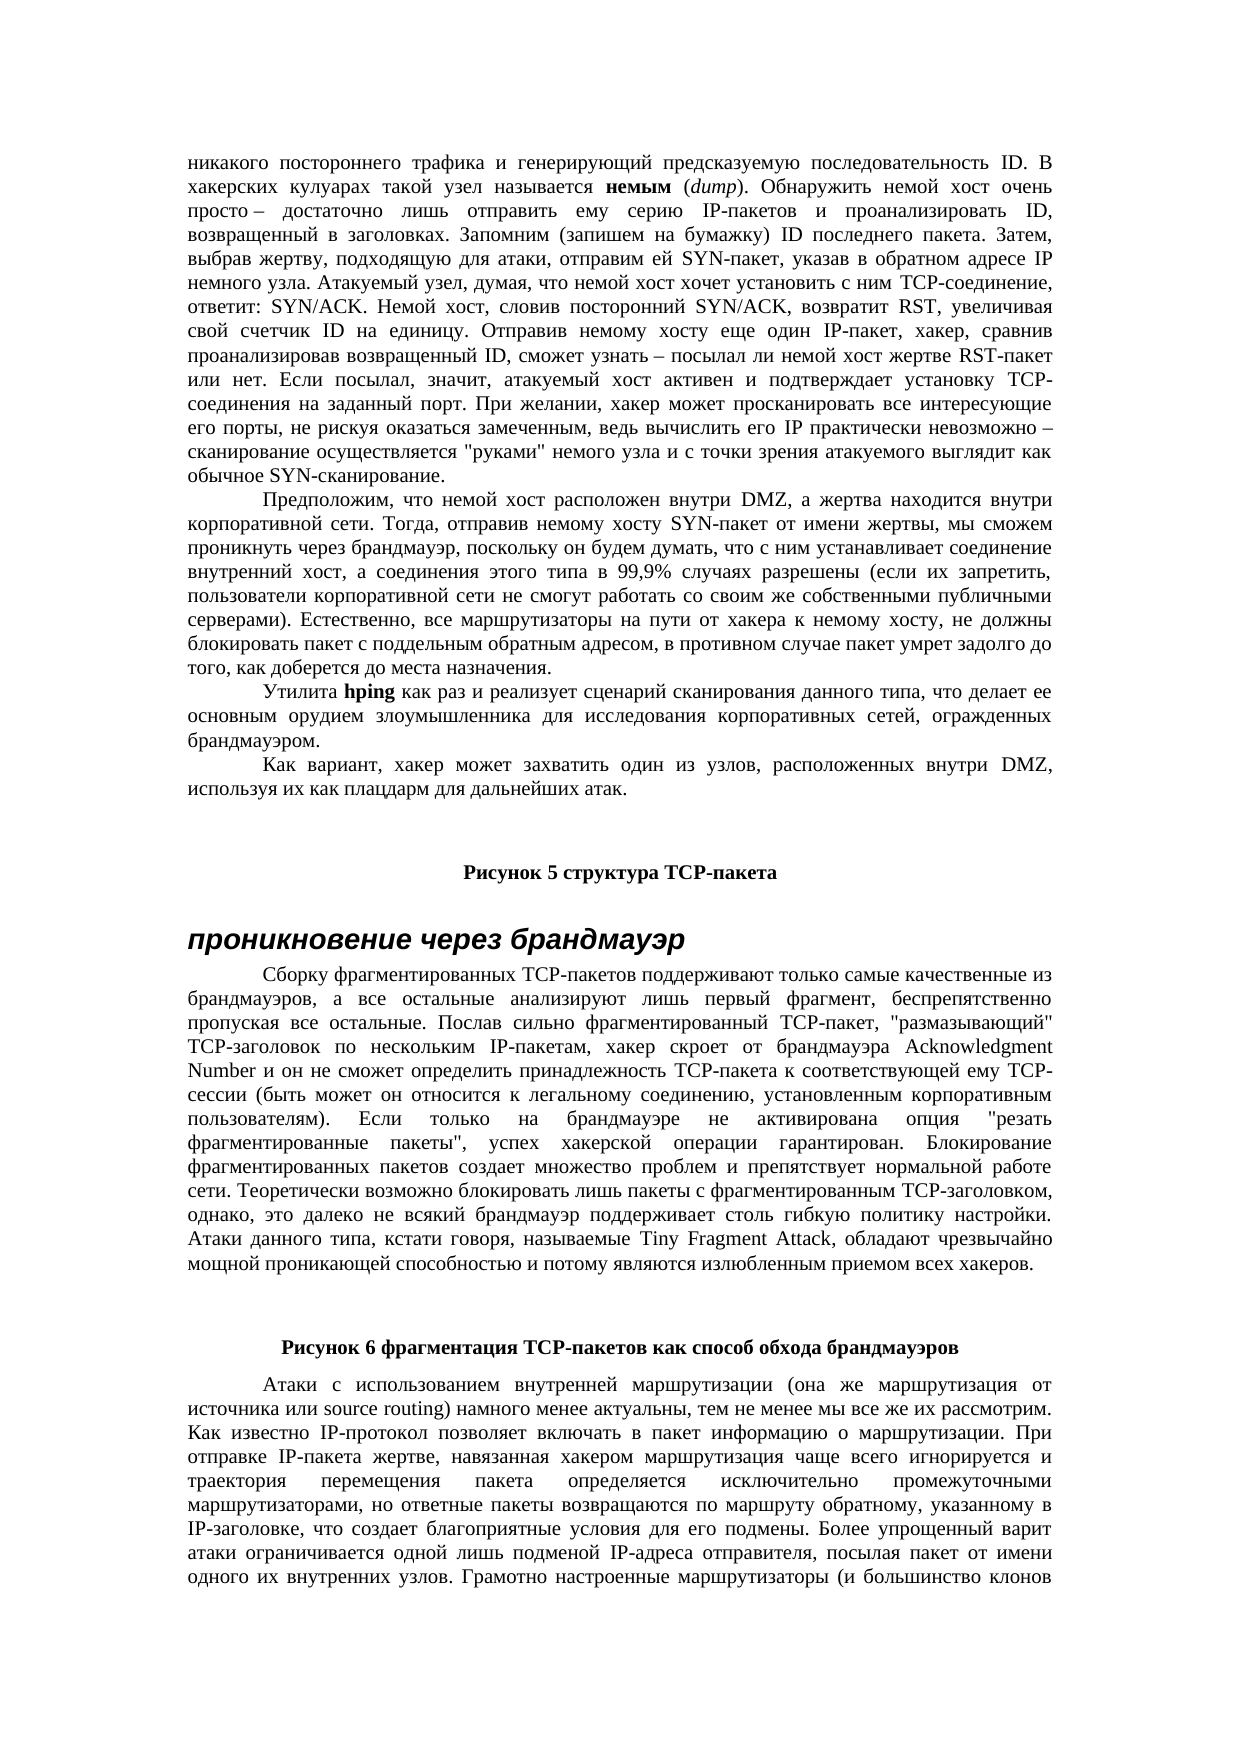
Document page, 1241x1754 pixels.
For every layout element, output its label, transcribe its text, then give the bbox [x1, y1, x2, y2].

text Сборку фрагментированных TCP-пакетов поддерживают только самые качественные из брандмауэров, а все остальные анализируют лишь первый фрагмент, беспрепятственно пропуская все остальные. Послав сильно фрагментированный TCP-пакет, "размазывающий" TCP-заголовок по нескольким IP-пакетам, хакер скроет от брандмауэра Acknowledgment Number и он не сможет определить принадлежность TCP-пакета к соответствующей ему TCP-сессии (быть может он относится к легальному соединению, установленным корпоративным пользователям). Если только на брандмауэре не активирована опция "резать фрагментированные пакеты", успех хакерской операции гарантирован. Блокирование фрагментированных пакетов создает множество проблем и препятствует нормальной работе сети. Теоретически возможно блокировать лишь пакеты с фрагментированным TCP-заголовком, однако, это далеко не всякий брандмауэр поддерживает столь гибкую политику настройки. Атаки данного типа, кстати говоря, называемые Tiny Fragment Attack, обладают чрезвычайно мощной проникающей способностью и потому являются излюбленным приемом всех хакеров. [187, 962, 1053, 1274]
text никакого постороннего трафика и генерирующий предсказуемую последовательность ID. В хакерских кулуарах такой узел называется немым (dump). Обнаружить немой хост очень просто – достаточно лишь отправить ему серию IP-пакетов и проанализировать ID, возвращенный в заголовках. Запомним (запишем на бумажку) ID последнего пакета. Затем, выбрав жертву, подходящую для атаки, отправим ей SYN-пакет, указав в обратном адресе IP немного узла. Атакуемый узел, думая, что немой хост хочет установить с ним TCP-соединение, ответит: SYN/ACK. Немой хост, словив посторонний SYN/ACK, возвратит RST, увеличивая свой счетчик ID на единицу. Отправив немому хосту еще один IP-пакет, хакер, сравнив проанализировав возвращенный ID, сможет узнать – посылал ли немой хост жертве RST-пакет или нет. Если посылал, значит, атакуемый хост активен и подтверждает установку TCP-соединения на заданный порт. При желании, хакер может просканировать все интересующие его порты, не рискуя оказаться замеченным, ведь вычислить его IP практически невозможно – сканирование осуществляется "руками" немого узла и с точки зрения атакуемого выглядит как обычное SYN-сканирование. [187, 150, 1053, 487]
subtitle проникновение через брандмауэр [187, 922, 1053, 955]
text Предположим, что немой хост расположен внутри DMZ, а жертва находится внутри корпоративной сети. Тогда, отправив немому хосту SYN-пакет от имени жертвы, мы сможем проникнуть через брандмауэр, поскольку он будем думать, что с ним устанавливает соединение внутренний хост, а соединения этого типа в 99,9% случаях разрешены (если их запретить, пользователи корпоративной сети не смогут работать со своим же собственными публичными серверами). Естественно, все маршрутизаторы на пути от хакера к немому хосту, не должны блокировать пакет с поддельным обратным адресом, в противном случае пакет умрет задолго до того, как доберется до места назначения. [187, 487, 1053, 679]
text Как вариант, хакер может захватить один из узлов, расположенных внутри DMZ, используя их как плацдарм для дальнейших атак. [187, 752, 1053, 800]
text Атаки с использованием внутренней маршрутизации (она же маршрутизация от источника или source routing) намного менее актуальны, тем не менее мы все же их рассмотрим. Как известно IP-протокол позволяет включать в пакет информацию о маршрутизации. При отправке IP-пакета жертве, навязанная хакером маршрутизация чаще всего игнорируется и траектория перемещения пакета определяется исключительно промежуточными маршрутизаторами, но ответные пакеты возвращаются по маршруту обратному, указанному в IP-заголовке, что создает благоприятные условия для его подмены. Более упрощенный варит атаки ограничивается одной лишь подменой IP-адреса отправителя, посылая пакет от имени одного их внутренних узлов. Грамотно настроенные маршрутизаторы (и большинство клонов [187, 1372, 1053, 1588]
text Рисунок 5 структура TCP-пакета [187, 860, 1053, 884]
text Рисунок 6 фрагментация TCP-пакетов как способ обхода брандмауэров [187, 1335, 1053, 1359]
text Утилита hping как раз и реализует сценарий сканирования данного типа, что делает ее основным орудием злоумышленника для исследования корпоративных сетей, огражденных брандмауэром. [187, 679, 1053, 752]
